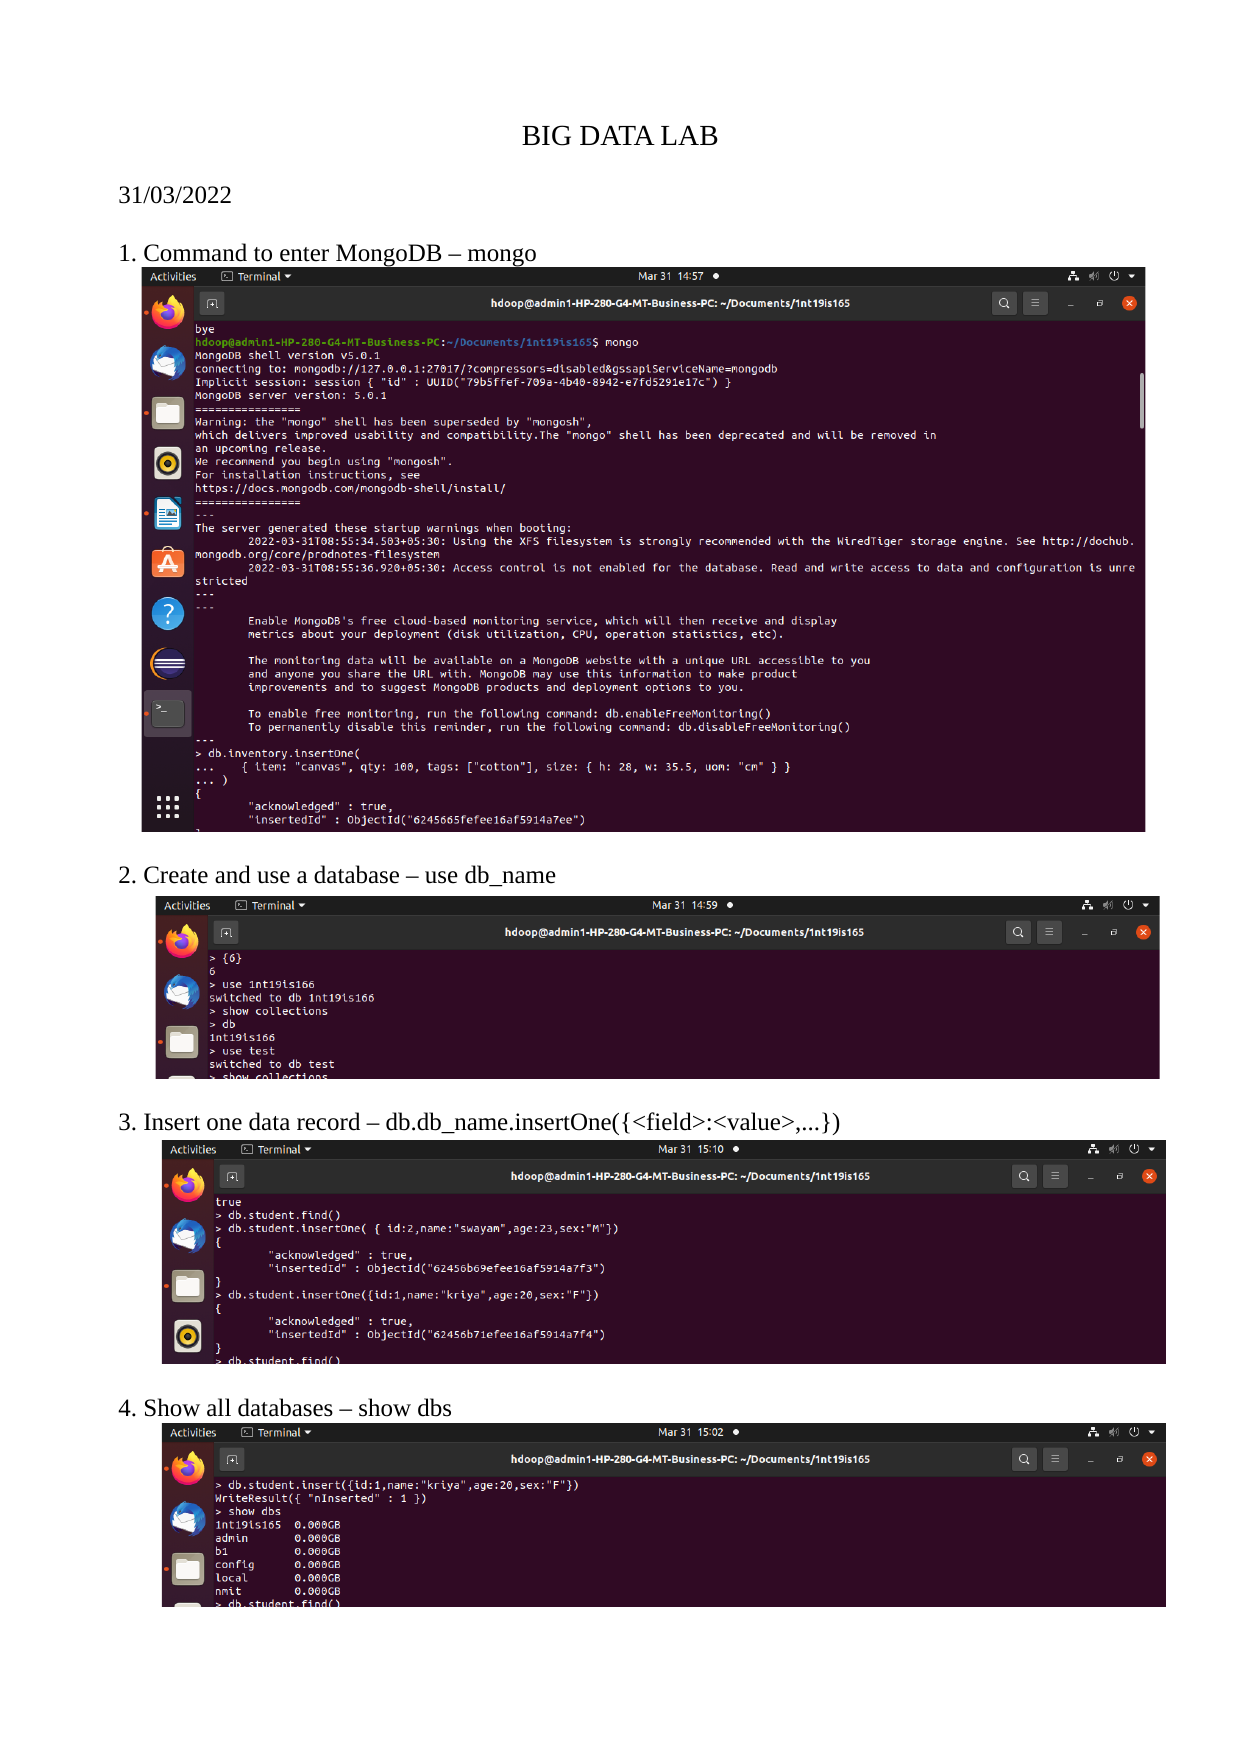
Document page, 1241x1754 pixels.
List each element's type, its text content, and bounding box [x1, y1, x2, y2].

text 2. Create and use a database – use db_name [118, 860, 1122, 889]
picture [161, 1140, 1166, 1364]
text 1. Command to enter MongoDB – mongo [118, 238, 1122, 267]
text 3. Insert one data record – db.db_name.insertOne({<field>:<value>,...}) [118, 1107, 1122, 1136]
picture [141, 267, 1146, 832]
text 31/03/2022 [118, 180, 1122, 209]
text BIG DATA LAB [118, 118, 1122, 152]
text 4. Show all databases – show dbs [118, 1393, 1122, 1422]
